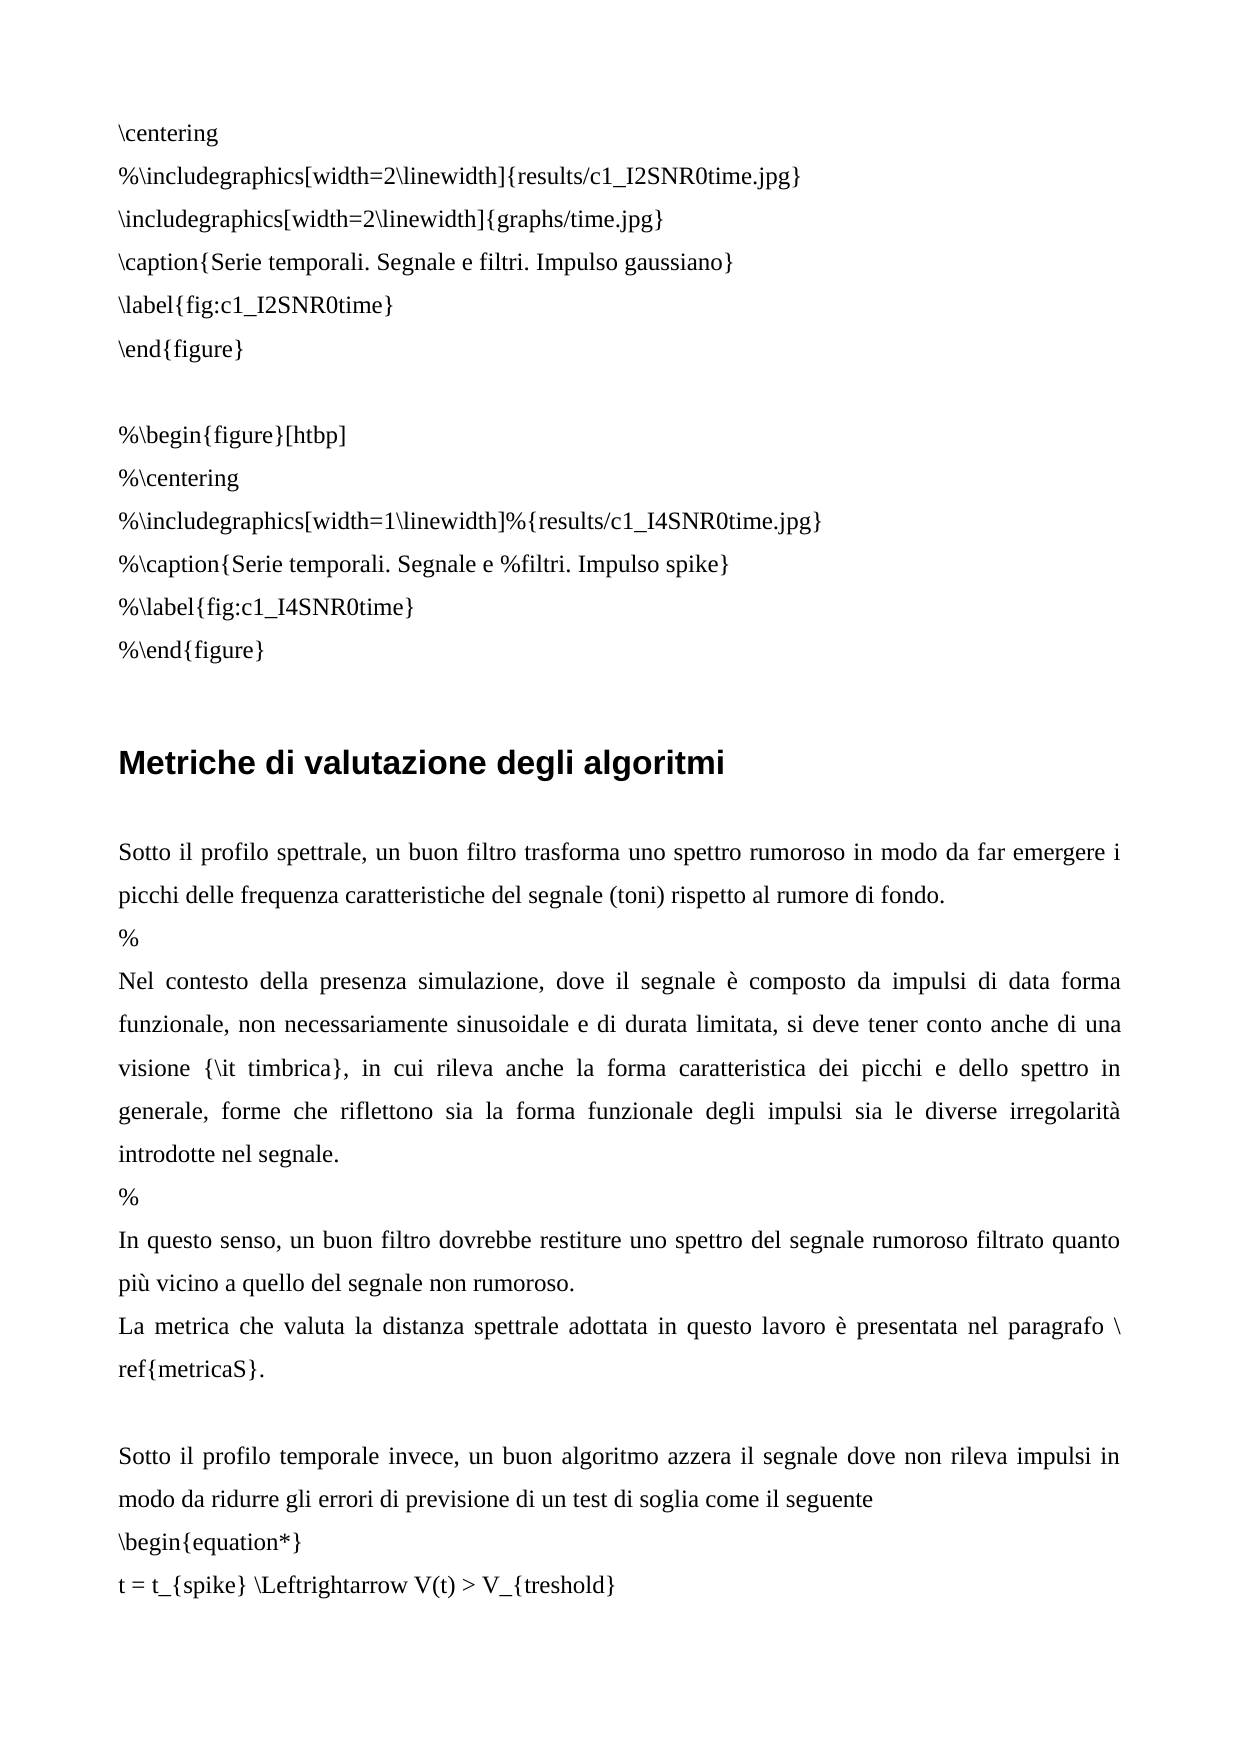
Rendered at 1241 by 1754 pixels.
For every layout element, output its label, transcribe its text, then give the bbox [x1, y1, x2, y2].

text Sotto il profilo temporale invece, un buon algoritmo azzera il segnale dove non rileva impulsi in modo da ridurre gli errori di previsione di un test di soglia come il seguente [118, 1441, 1122, 1513]
text %\end{figure} [118, 636, 1122, 664]
subtitle Metriche di valutazione degli algoritmi [118, 743, 1122, 781]
text % [118, 1182, 1122, 1211]
text %\includegraphics[width=1\linewidth]%{results/c1_I4SNR0time.jpg} [118, 506, 1122, 535]
text % [118, 923, 1122, 952]
text In questo senso, un buon filtro dovrebbe restiture uno spettro del segnale rumoroso filtrato quanto più vicino a quello del segnale non rumoroso. [118, 1225, 1122, 1297]
text %\begin{figure}[htbp] [118, 420, 1122, 449]
text \begin{equation*} [118, 1527, 1122, 1556]
text \caption{Serie temporali. Segnale e filtri. Impulso gaussiano} [118, 247, 1122, 276]
text Sotto il profilo spettrale, un buon filtro trasforma uno spettro rumoroso in modo da far emergere i picchi delle frequenza caratteristiche del segnale (toni) rispetto al rumore di fondo. [118, 837, 1122, 909]
text \centering [118, 118, 1122, 147]
text La metrica che valuta la distanza spettrale adottata in questo lavoro è presentata nel paragrafo \ref{metricaS}. [118, 1311, 1122, 1383]
text \end{figure} [118, 334, 1122, 362]
text %\includegraphics[width=2\linewidth]{results/c1_I2SNR0time.jpg} [118, 161, 1122, 190]
text \includegraphics[width=2\linewidth]{graphs/time.jpg} [118, 204, 1122, 233]
text \label{fig:c1_I2SNR0time} [118, 291, 1122, 319]
text t = t_{spike} \Leftrightarrow V(t) > V_{treshold} [118, 1570, 1122, 1599]
text Nel contesto della presenza simulazione, dove il segnale è composto da impulsi di data forma funzionale, non necessariamente sinusoidale e di durata limitata, si deve tener conto anche di una visione {\it timbrica}, in cui rileva anche la forma caratteristica dei picchi e dello spettro in generale, forme che riflettono sia la forma funzionale degli impulsi sia le diverse irregolarità introdotte nel segnale. [118, 966, 1122, 1168]
text %\caption{Serie temporali. Segnale e %filtri. Impulso spike} [118, 549, 1122, 578]
text %\centering [118, 463, 1122, 492]
text %\label{fig:c1_I4SNR0time} [118, 592, 1122, 621]
